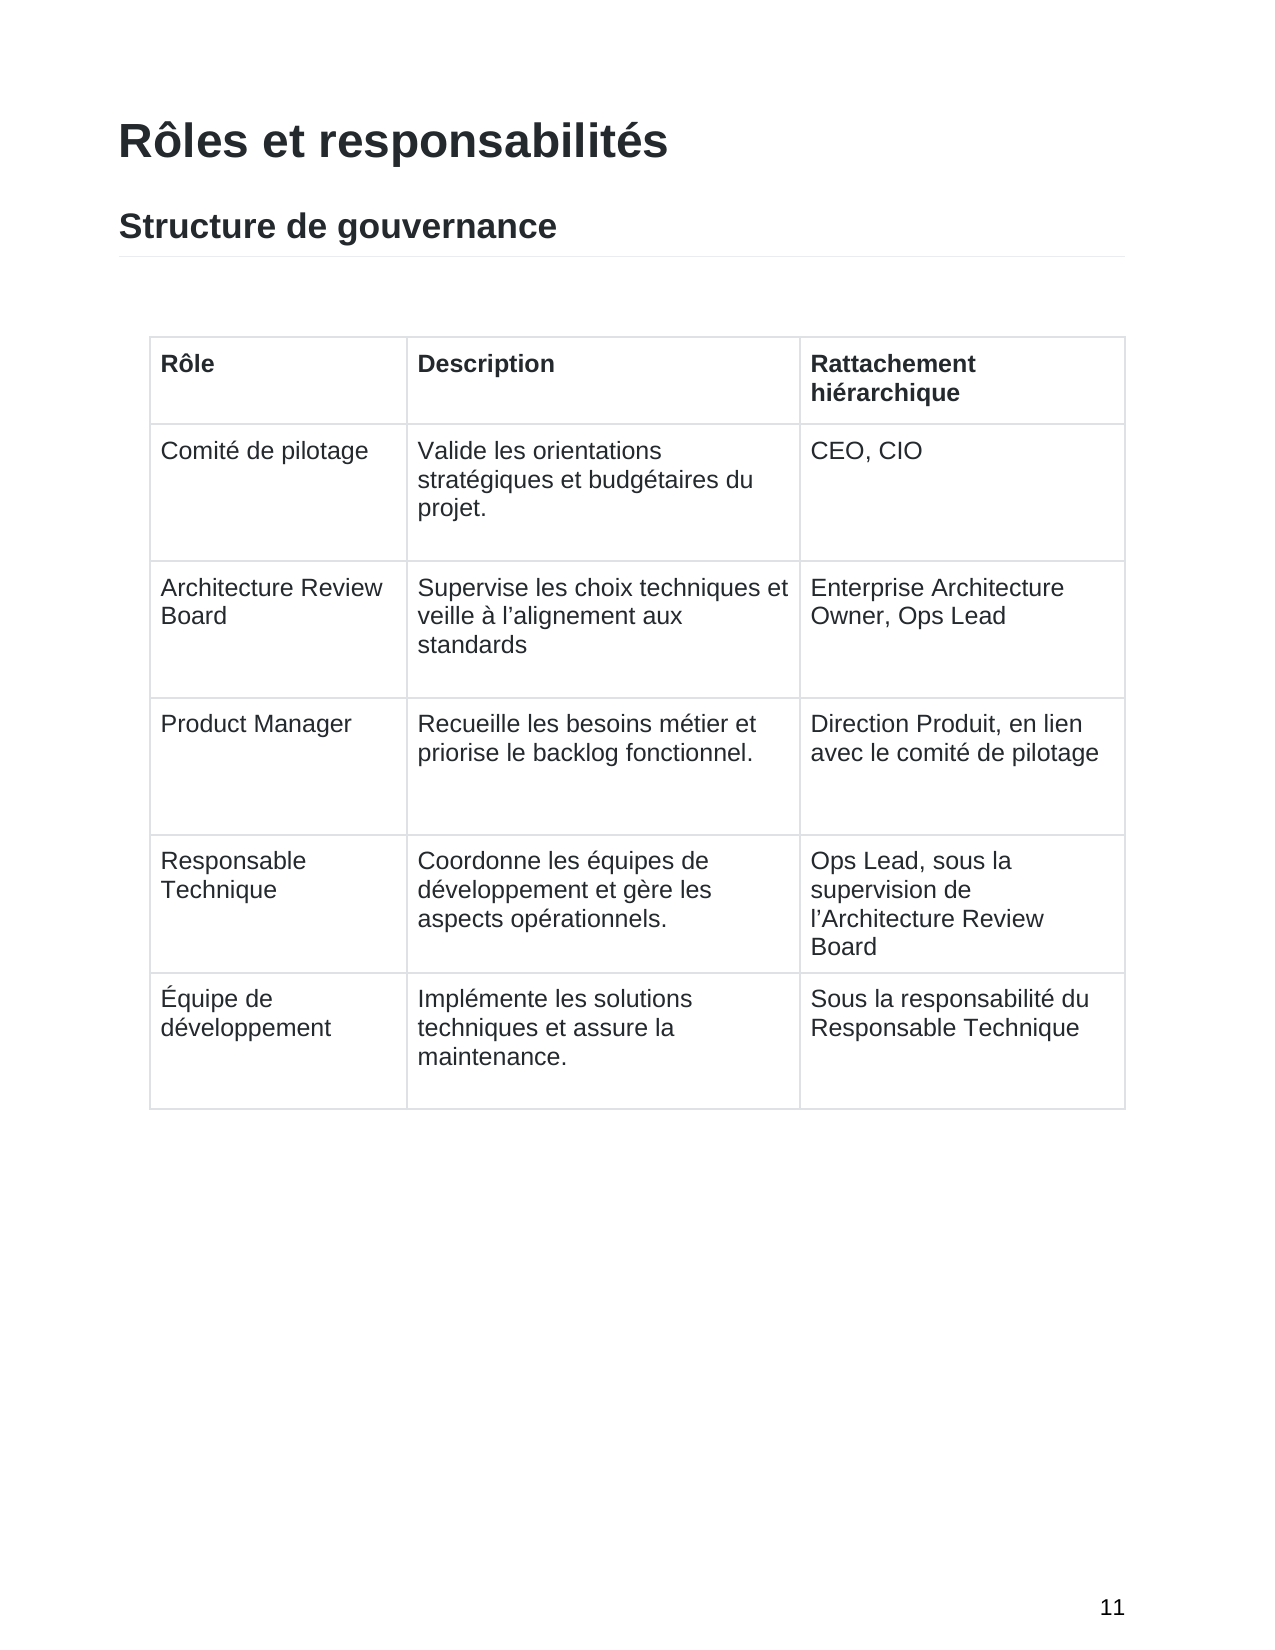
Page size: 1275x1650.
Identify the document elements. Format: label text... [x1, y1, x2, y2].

subtitle Structure de gouvernance [119, 205, 1125, 256]
table_cell Sous la responsabilité du Responsable Technique [801, 974, 1124, 1108]
table_cell Ops Lead, sous la supervision de l’Architecture Review Board [801, 836, 1124, 972]
table_cell Recueille les besoins métier et priorise le backlog fonctionnel. [408, 699, 799, 834]
subtitle Rôles et responsabilités [119, 112, 1125, 167]
table_header Rattachement hiérarchique [801, 338, 1124, 423]
table_cell Responsable Technique [151, 836, 406, 972]
table_cell Enterprise Architecture Owner, Ops Lead [801, 562, 1124, 697]
table_cell Product Manager [151, 699, 406, 834]
table_cell Supervise les choix techniques et veille à l’alignement aux standards [408, 562, 799, 697]
table_cell Coordonne les équipes de développement et gère les aspects opérationnels. [408, 836, 799, 972]
table_header Description [408, 338, 799, 423]
table_header Rôle [151, 338, 406, 423]
table_cell Valide les orientations stratégiques et budgétaires du projet. [408, 425, 799, 560]
table_cell Implémente les solutions techniques et assure la maintenance. [408, 974, 799, 1108]
table_cell Direction Produit, en lien avec le comité de pilotage [801, 699, 1124, 834]
table_cell Architecture Review Board [151, 562, 406, 697]
table_cell Comité de pilotage [151, 425, 406, 560]
table_cell CEO, CIO [801, 425, 1124, 560]
table_cell Équipe de développement [151, 974, 406, 1108]
